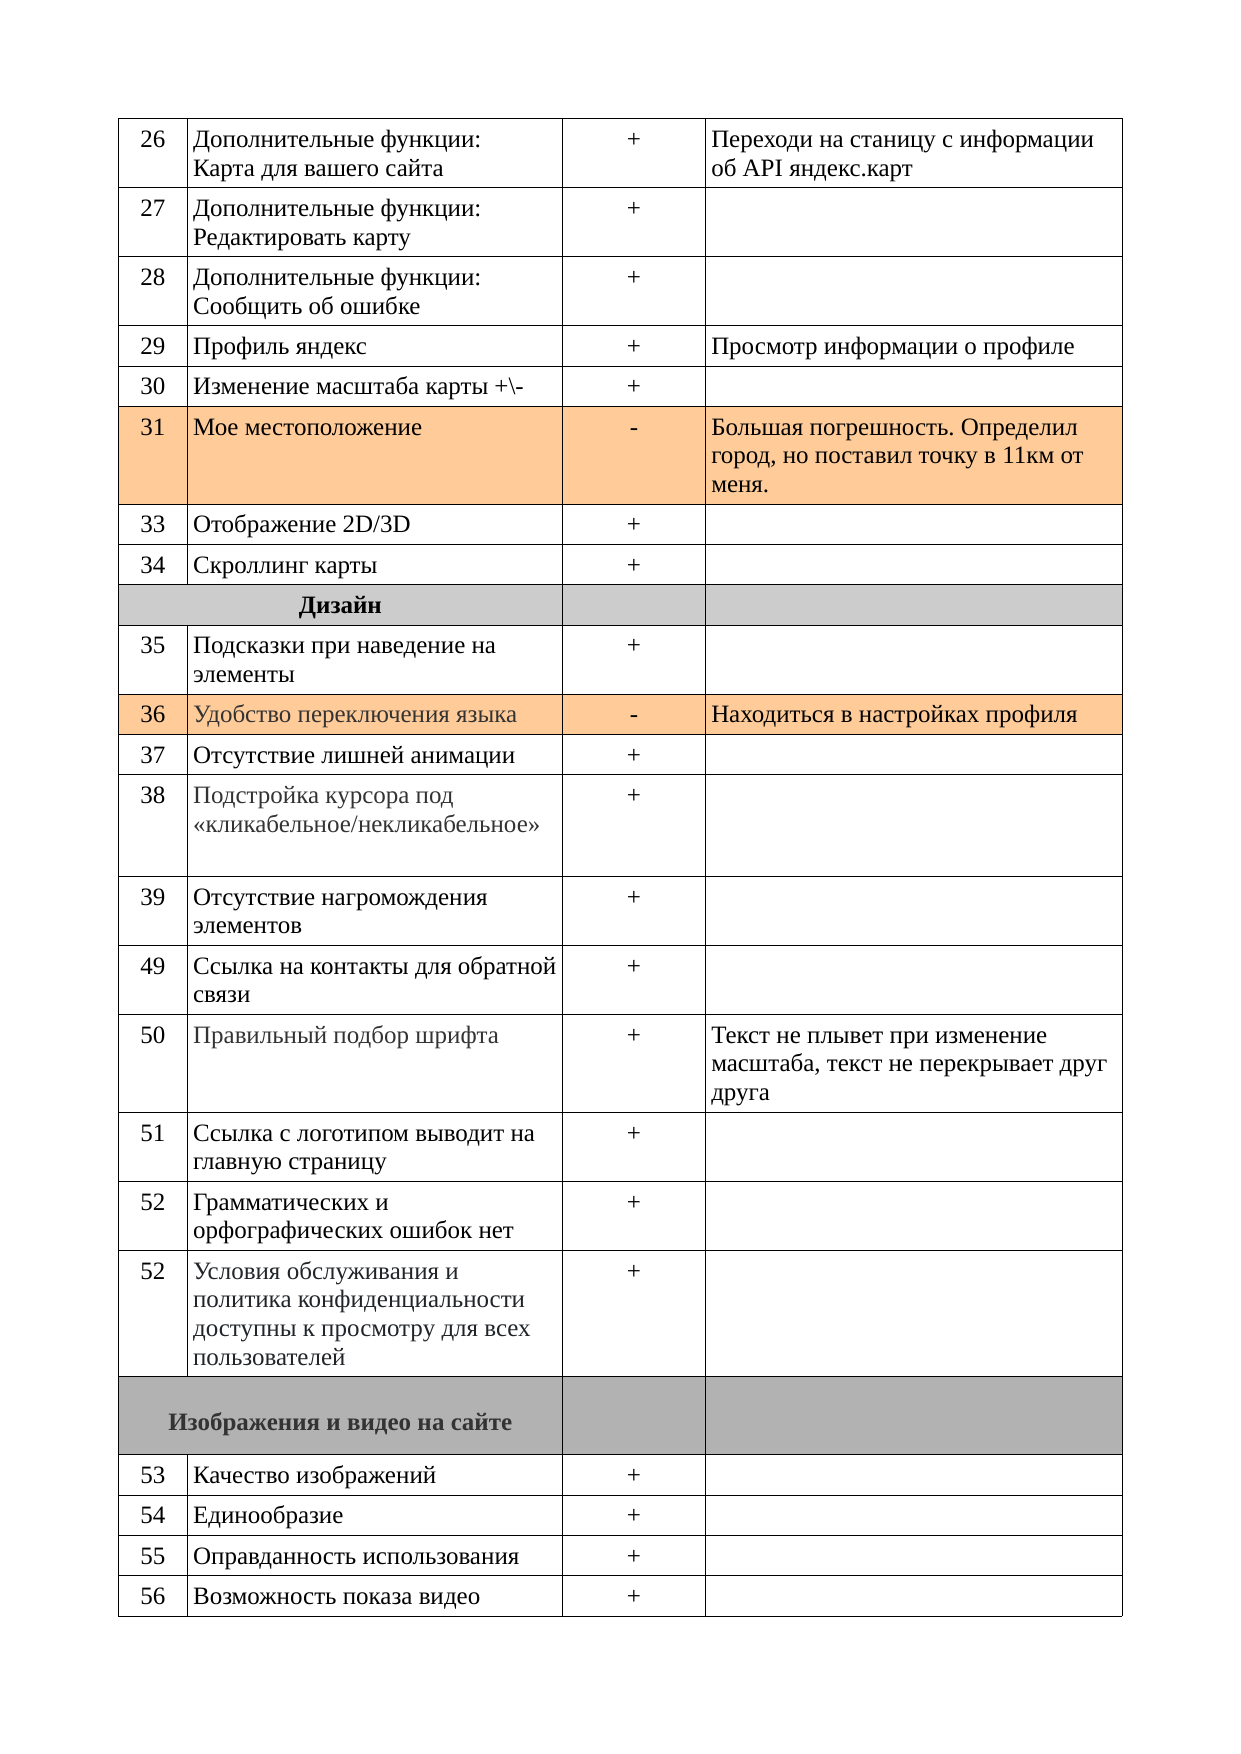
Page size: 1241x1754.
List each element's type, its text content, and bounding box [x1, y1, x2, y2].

table_cell 35 [119, 626, 187, 694]
table_cell Изменение масштаба карты +\- [188, 367, 562, 406]
table_cell [706, 257, 1122, 325]
table_cell - [563, 695, 705, 734]
table_cell Текст не плывет при изменение масштаба, текст не перекрывает друг друга [706, 1015, 1122, 1112]
table_cell [706, 545, 1122, 584]
table_cell Правильный подбор шрифта [188, 1015, 562, 1112]
table_cell Профиль яндекс [188, 326, 562, 366]
table_cell [706, 1455, 1122, 1494]
table_cell Оправданность использования [188, 1536, 562, 1575]
table_cell Возможность показа видео [188, 1576, 562, 1616]
table_cell [706, 1251, 1122, 1376]
table_cell Изображения и видео на сайте [119, 1377, 562, 1454]
table_cell Находиться в настройках профиля [706, 695, 1122, 734]
table_cell Мое местоположение [188, 407, 562, 504]
table_cell [706, 585, 1122, 625]
table_cell + [563, 626, 705, 694]
table_cell 33 [119, 505, 187, 544]
table_cell + [563, 775, 705, 876]
table_cell Отсутствие лишней анимации [188, 735, 562, 774]
table_cell [563, 1377, 705, 1454]
table_cell Скроллинг карты [188, 545, 562, 584]
table_cell Подстройка курсора под «кликабельное/некликабельное» [188, 775, 562, 876]
table_cell + [563, 946, 705, 1014]
table_cell [563, 585, 705, 625]
table_cell Переходи на станицу с информации об API яндекс.карт [706, 119, 1122, 187]
table_cell + [563, 326, 705, 366]
table_cell 38 [119, 775, 187, 876]
table_cell + [563, 505, 705, 544]
table_cell Условия обслуживания и политика конфиденциальности доступны к просмотру для всех пользователей [188, 1251, 562, 1376]
table_cell [706, 775, 1122, 876]
table_cell [706, 626, 1122, 694]
table_cell [706, 946, 1122, 1014]
table_cell + [563, 1113, 705, 1181]
table_cell 36 [119, 695, 187, 734]
table_cell Ссылка на контакты для обратной связи [188, 946, 562, 1014]
table_cell + [563, 188, 705, 256]
table_cell 31 [119, 407, 187, 504]
table_cell 53 [119, 1455, 187, 1494]
table_cell Отображение 2D/3D [188, 505, 562, 544]
table_cell Большая погрешность. Определил город, но поставил точку в 11км от меня. [706, 407, 1122, 504]
table_cell 52 [119, 1251, 187, 1376]
table_cell - [563, 407, 705, 504]
table_cell Дополнительные функции: Сообщить об ошибке [188, 257, 562, 325]
table_cell 50 [119, 1015, 187, 1112]
table_cell [706, 188, 1122, 256]
table_cell [706, 1113, 1122, 1181]
table_cell + [563, 1182, 705, 1250]
table_cell 29 [119, 326, 187, 366]
table_cell Качество изображений [188, 1455, 562, 1494]
table_cell [706, 735, 1122, 774]
table_cell + [563, 1455, 705, 1494]
table_cell 55 [119, 1536, 187, 1575]
table_cell Подсказки при наведение на элементы [188, 626, 562, 694]
table_cell + [563, 257, 705, 325]
table_cell + [563, 1251, 705, 1376]
table_cell Грамматических и орфографических ошибок нет [188, 1182, 562, 1250]
table_cell 27 [119, 188, 187, 256]
table_cell [706, 1377, 1122, 1454]
table_cell 54 [119, 1496, 187, 1535]
table_cell 34 [119, 545, 187, 584]
table_cell Дополнительные функции: Карта для вашего сайта [188, 119, 562, 187]
table_cell [706, 1576, 1122, 1616]
table_cell [706, 1182, 1122, 1250]
table_cell Просмотр информации о профиле [706, 326, 1122, 366]
table_cell + [563, 119, 705, 187]
table_cell + [563, 1015, 705, 1112]
table_cell 56 [119, 1576, 187, 1616]
table_cell 37 [119, 735, 187, 774]
table_cell 52 [119, 1182, 187, 1250]
table_cell 28 [119, 257, 187, 325]
table_cell Дизайн [119, 585, 562, 625]
table_cell + [563, 735, 705, 774]
table_cell 51 [119, 1113, 187, 1181]
table_cell [706, 1536, 1122, 1575]
table_cell 26 [119, 119, 187, 187]
table_cell [706, 1496, 1122, 1535]
table_cell + [563, 1576, 705, 1616]
table_cell + [563, 877, 705, 945]
table_cell + [563, 367, 705, 406]
table_cell Отсутствие нагромождения элементов [188, 877, 562, 945]
table_cell Дополнительные функции: Редактировать карту [188, 188, 562, 256]
table_cell 30 [119, 367, 187, 406]
table_cell Единообразие [188, 1496, 562, 1535]
table_cell Удобство переключения языка [188, 695, 562, 734]
table_cell [706, 367, 1122, 406]
table_cell 49 [119, 946, 187, 1014]
table_cell [706, 505, 1122, 544]
table_cell + [563, 1536, 705, 1575]
table_cell + [563, 545, 705, 584]
table_cell 39 [119, 877, 187, 945]
table_cell + [563, 1496, 705, 1535]
table_cell [706, 877, 1122, 945]
table_cell Ссылка с логотипом выводит на главную страницу [188, 1113, 562, 1181]
